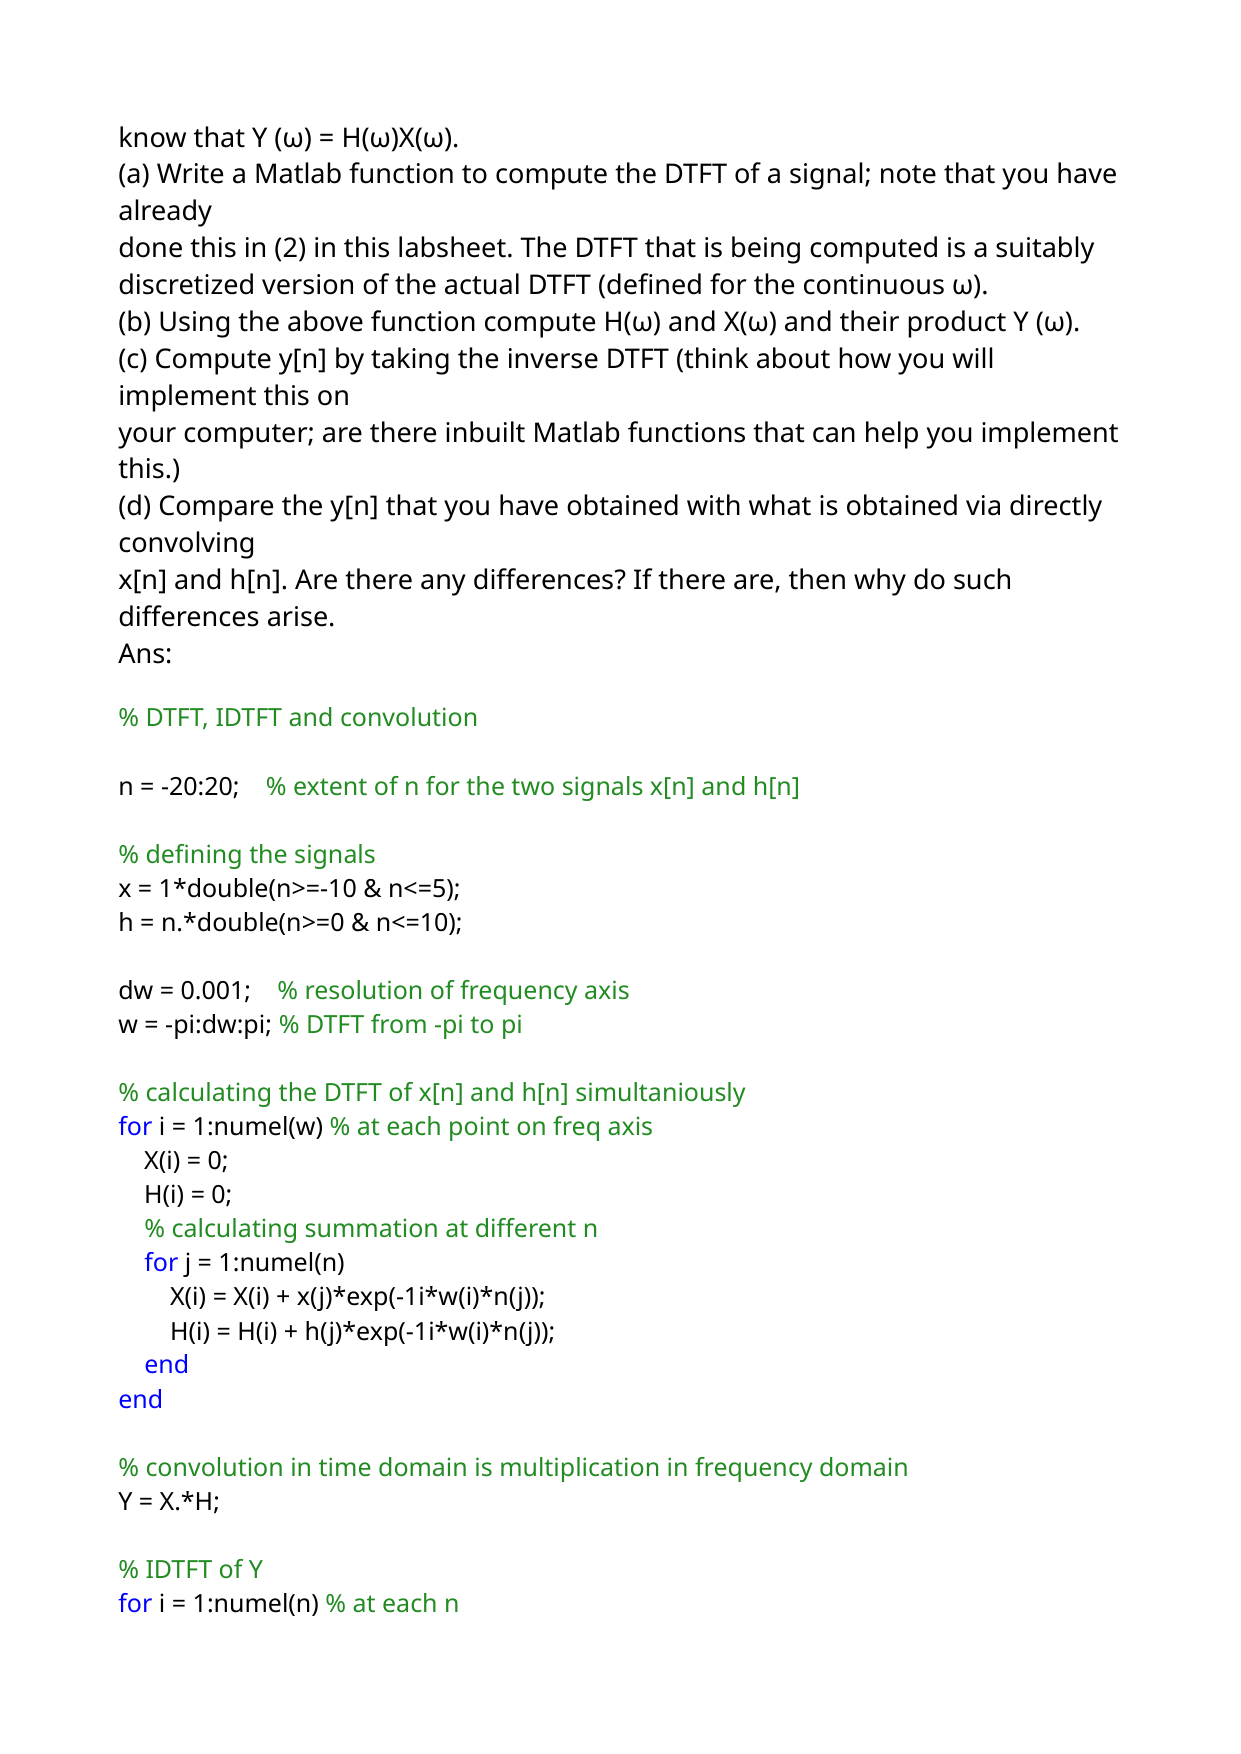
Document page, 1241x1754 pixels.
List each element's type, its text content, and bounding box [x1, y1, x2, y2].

text h = n.*double(n>=0 & n<=10); [118, 904, 1122, 938]
text end [118, 1381, 1122, 1415]
text % calculating the DTFT of x[n] and h[n] simultaniously [118, 1075, 1122, 1109]
text w = -pi:dw:pi; % DTFT from -pi to pi [118, 1007, 1122, 1041]
text know that Y (ω) = H(ω)X(ω). [118, 118, 1122, 155]
text % calculating summation at different n [118, 1211, 1122, 1245]
text for i = 1:numel(w) % at each point on freq axis [118, 1109, 1122, 1143]
text x[n] and h[n]. Are there any differences? If there are, then why do such differences arise. [118, 561, 1122, 634]
text % convolution in time domain is multiplication in frequency domain [118, 1449, 1122, 1483]
text (a) Write a Matlab function to compute the DTFT of a signal; note that you have already [118, 155, 1122, 229]
text Y = X.*H; [118, 1483, 1122, 1517]
text for j = 1:numel(n) [118, 1245, 1122, 1279]
text Ans: [118, 634, 1122, 671]
text dw = 0.001; % resolution of frequency axis [118, 972, 1122, 1007]
text end [118, 1347, 1122, 1381]
text x = 1*double(n>=-10 & n<=5); [118, 870, 1122, 904]
text done this in (2) in this labsheet. The DTFT that is being computed is a suitably [118, 229, 1122, 266]
text discretized version of the actual DTFT (defined for the continuous ω). [118, 266, 1122, 302]
text for i = 1:numel(n) % at each n [118, 1586, 1122, 1620]
text (b) Using the above function compute H(ω) and X(ω) and their product Y (ω). [118, 302, 1122, 339]
text (d) Compare the y[n] that you have obtained with what is obtained via directly convolving [118, 487, 1122, 561]
text X(i) = X(i) + x(j)*exp(-1i*w(i)*n(j)); [118, 1279, 1122, 1313]
text % IDTFT of Y [118, 1552, 1122, 1586]
text (c) Compute y[n] by taking the inverse DTFT (think about how you will implement this on [118, 339, 1122, 413]
text % DTFT, IDTFT and convolution [118, 700, 1122, 734]
text H(i) = H(i) + h(j)*exp(-1i*w(i)*n(j)); [118, 1313, 1122, 1347]
text your computer; are there inbuilt Matlab functions that can help you implement this.) [118, 413, 1122, 487]
text % defining the signals [118, 836, 1122, 870]
text H(i) = 0; [118, 1177, 1122, 1211]
text n = -20:20; % extent of n for the two signals x[n] and h[n] [118, 768, 1122, 802]
text X(i) = 0; [118, 1143, 1122, 1177]
